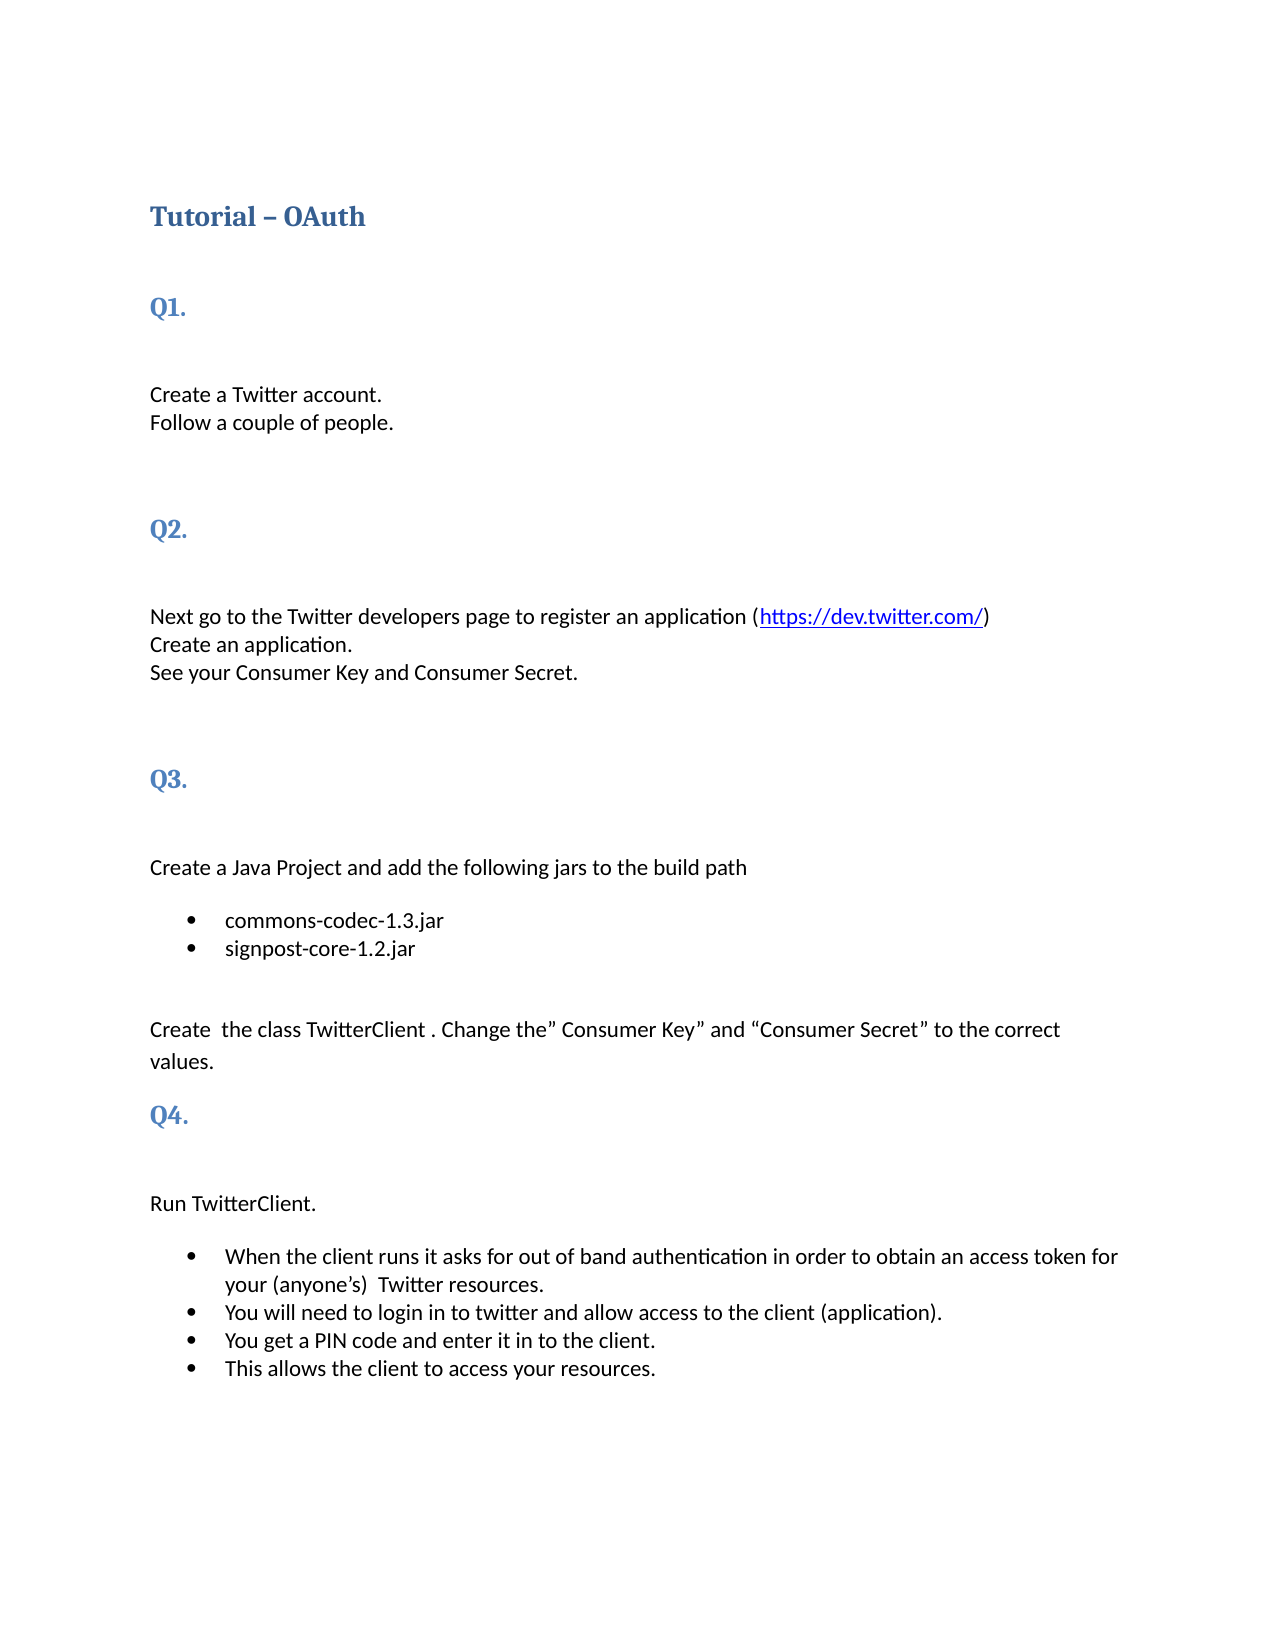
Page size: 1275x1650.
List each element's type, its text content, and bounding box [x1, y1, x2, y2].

text See your Consumer Key and Consumer Secret. [150, 658, 1125, 687]
list commons-codec-1.3.jar [187, 906, 1125, 934]
subtitle Q2. [150, 514, 1125, 545]
subtitle Tutorial – OAuth [150, 200, 1125, 233]
list When the client runs it asks for out of band authentication in order to obtain an access token for your (anyone’s) Twitter resources. [187, 1242, 1125, 1298]
text Follow a couple of people. [150, 408, 1125, 436]
text Next go to the Twitter developers page to register an application (https://dev.twitter.com/) [150, 602, 1125, 631]
text Create a Twitter account. [150, 380, 1125, 408]
text Create the class TwitterClient . Change the” Consumer Key” and “Consumer Secret” to the correct values. [150, 1015, 1125, 1075]
subtitle Q3. [150, 764, 1125, 795]
subtitle Q1. [150, 292, 1125, 323]
list signpost-core-1.2.jar [187, 934, 1125, 962]
text Create an application. [150, 631, 1125, 658]
text Create a Java Project and add the following jars to the build path [150, 853, 1125, 881]
list You will need to login in to twitter and allow access to the client (application). [187, 1298, 1125, 1326]
list You get a PIN code and enter it in to the client. [187, 1326, 1125, 1354]
text Run TwitterClient. [150, 1189, 1125, 1217]
list This allows the client to access your resources. [187, 1354, 1125, 1382]
subtitle Q4. [150, 1100, 1125, 1131]
